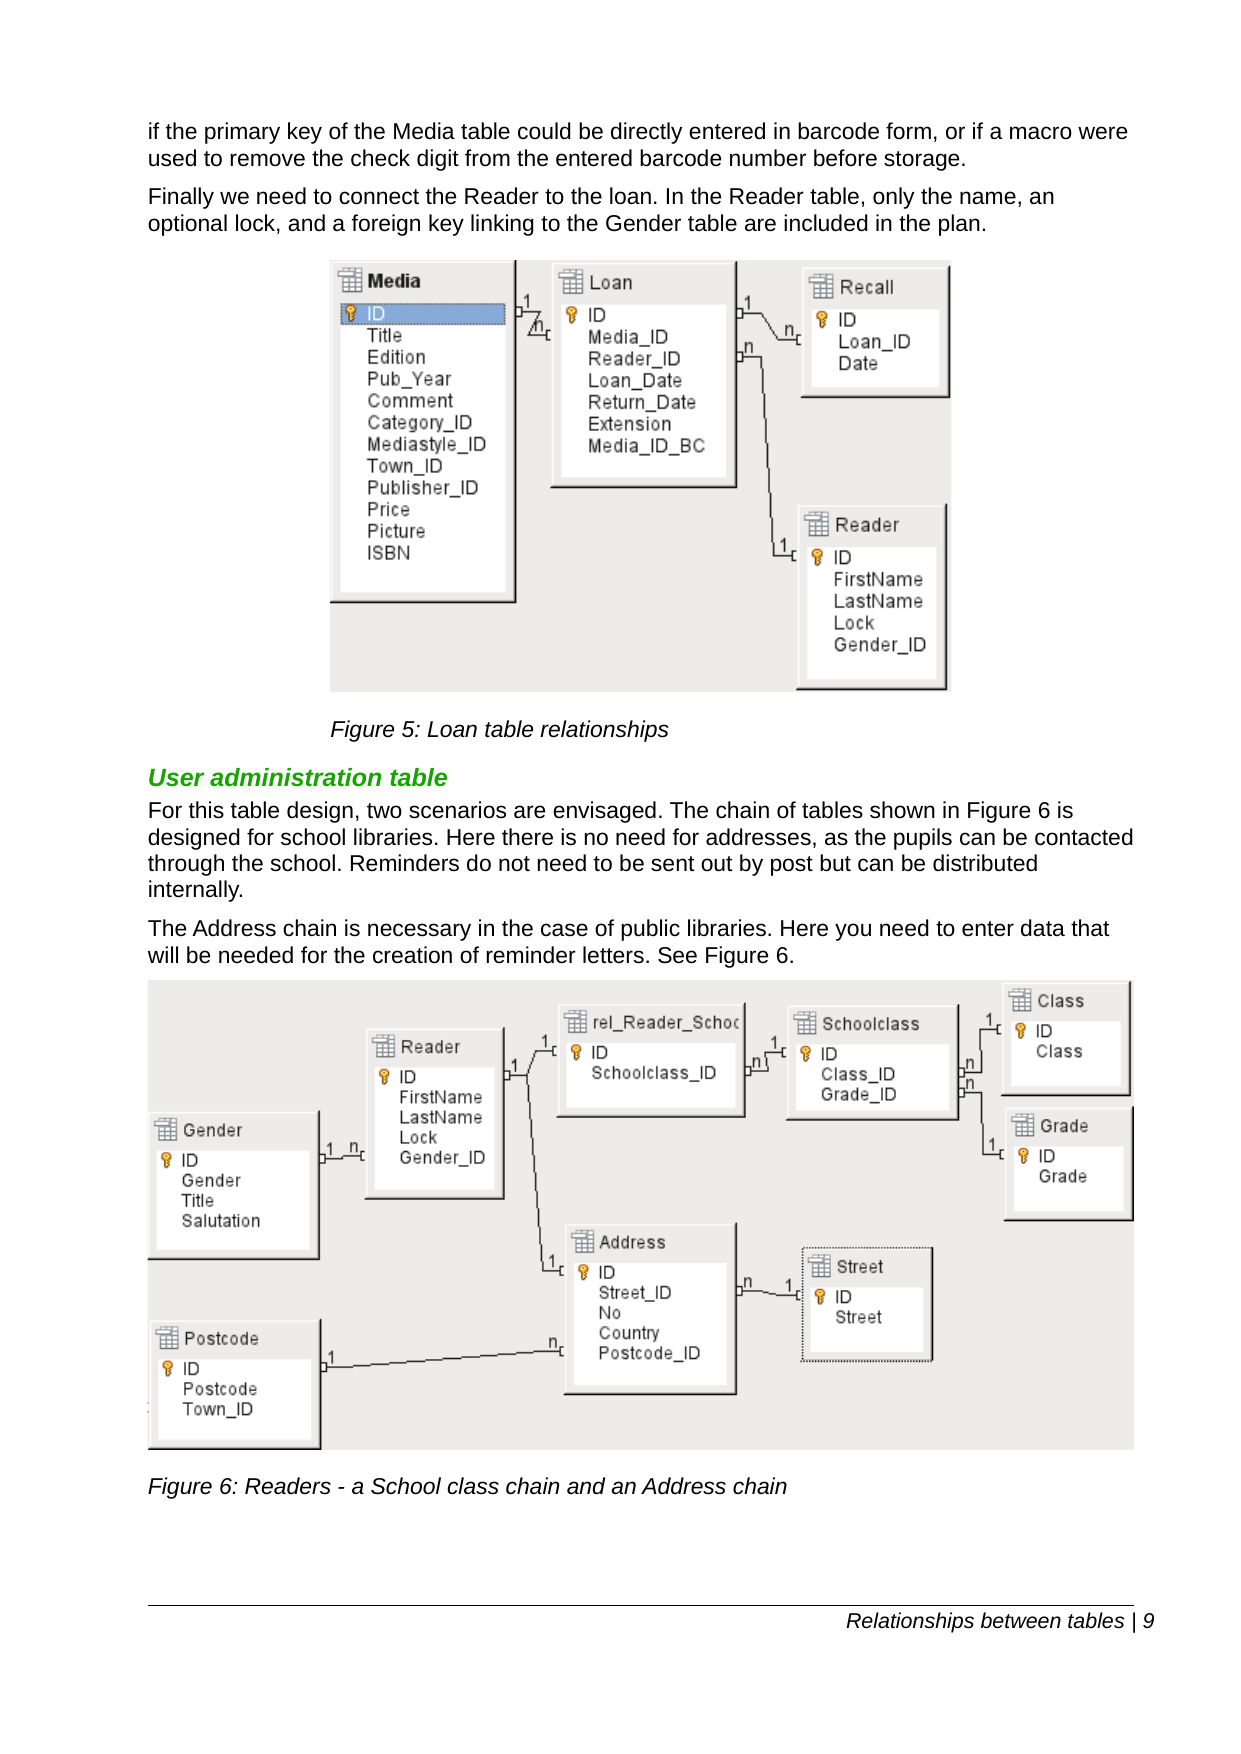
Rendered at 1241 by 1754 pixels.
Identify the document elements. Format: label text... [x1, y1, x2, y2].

text Figure 5: Loan table relationships [330, 716, 951, 742]
subtitle User administration table [148, 763, 1134, 791]
text if the primary key of the Media table could be directly entered in barcode form, or if a macro were used to remove the check digit from the entered barcode number before storage. [148, 118, 1134, 171]
text Figure 6: Readers - a School class chain and an Address chain [148, 1473, 1134, 1500]
picture [147, 980, 1134, 1450]
text For this table design, two scenarios are envisaged. The chain of tables shown in Figure 6 is designed for school libraries. Here there is no need for addresses, as the pupils can be contacted through the school. Reminders do not need to be sent out by post but can be distributed internally. [148, 797, 1134, 903]
text Finally we need to connect the Reader to the loan. In the Reader table, only the name, an optional lock, and a foreign key linking to the Gender table are included in the plan. [148, 183, 1134, 236]
text The Address chain is necessary in the case of public libraries. Here you need to enter data that will be needed for the creation of reminder letters. See Figure 6. [148, 915, 1134, 968]
picture [330, 260, 952, 692]
